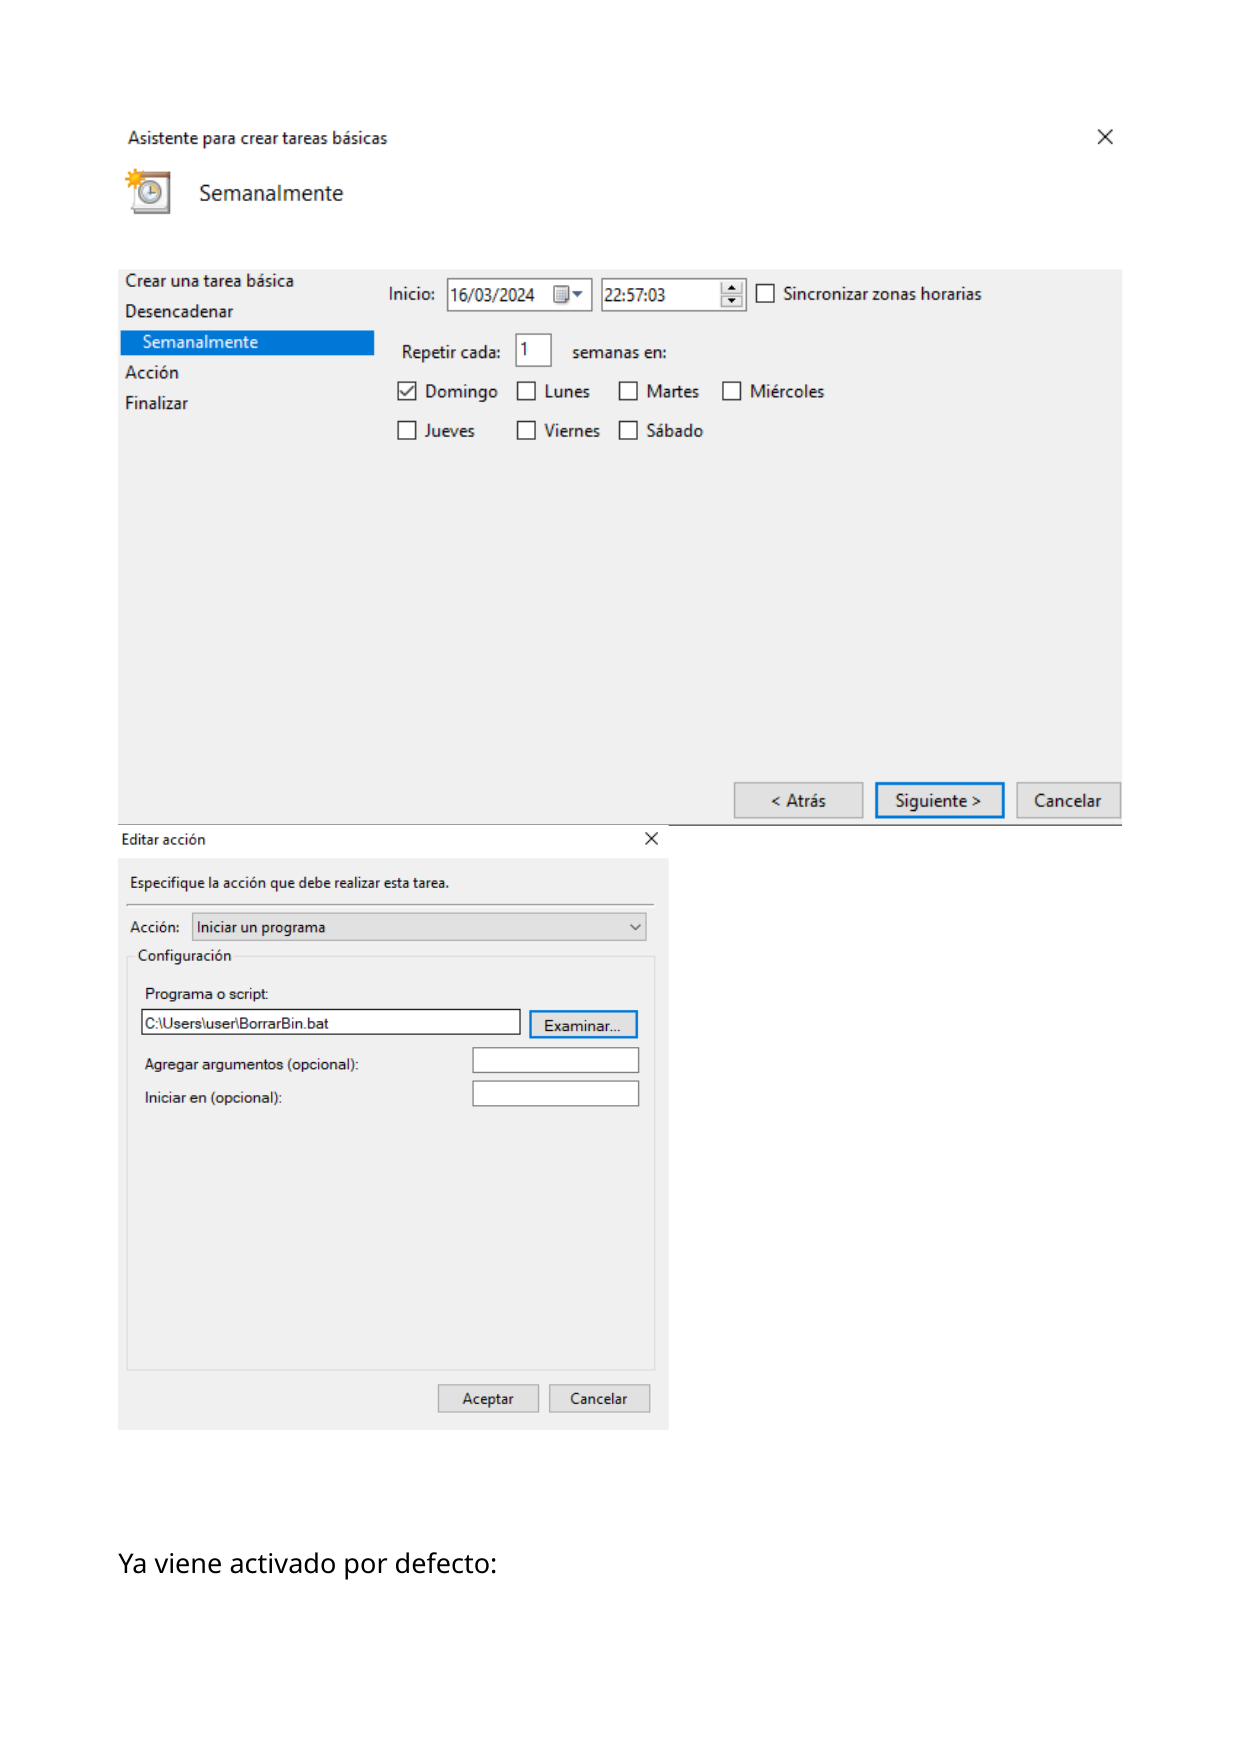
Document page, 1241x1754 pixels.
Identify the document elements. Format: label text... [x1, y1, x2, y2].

picture [118, 118, 1123, 1430]
text Ya viene activado por defecto: [118, 1545, 1122, 1582]
